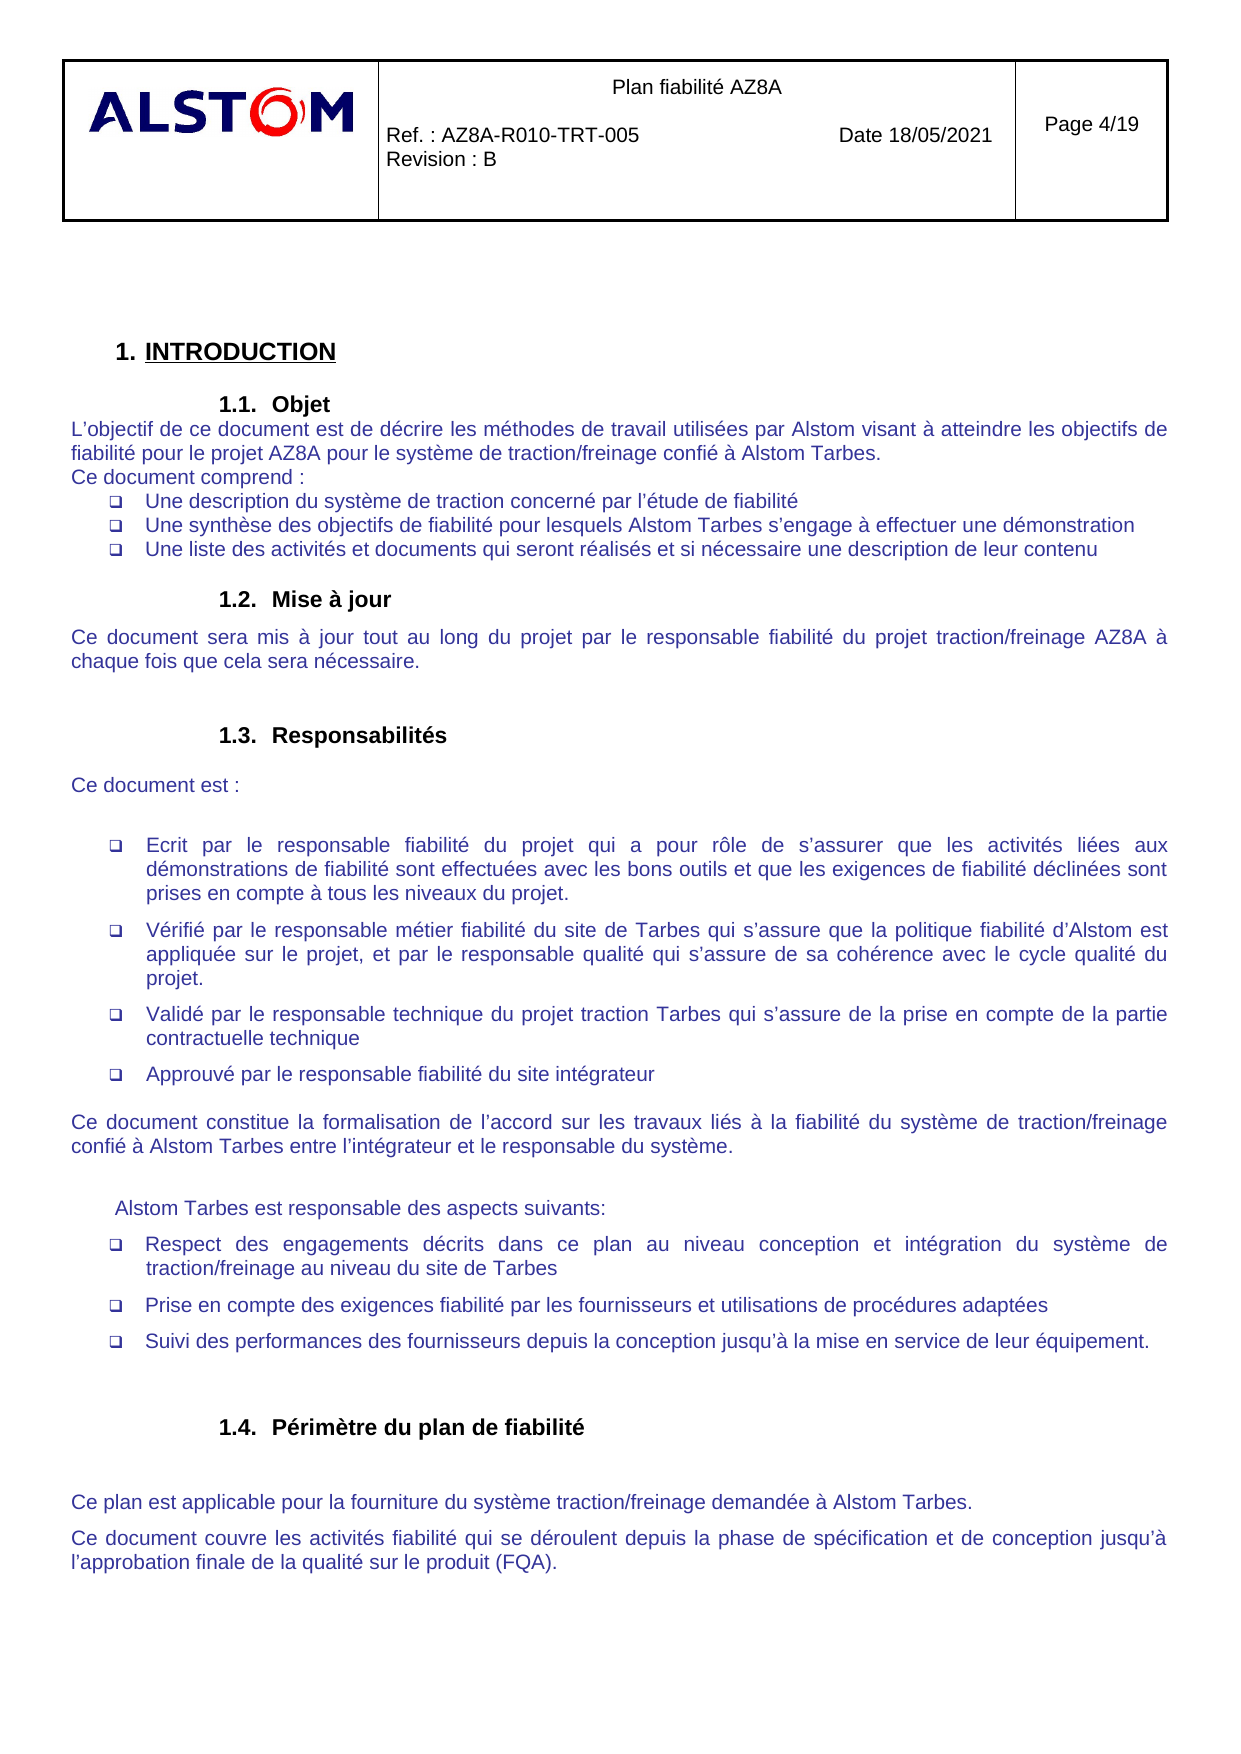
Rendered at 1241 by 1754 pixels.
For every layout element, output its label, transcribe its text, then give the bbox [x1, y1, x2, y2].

text Alstom Tarbes est responsable des aspects suivants: [114, 1196, 1169, 1219]
list Respect des engagements décrits dans ce plan au niveau conception et intégration du système de traction/freinage au niveau du site de Tarbes [108, 1232, 1169, 1280]
list Une liste des activités et documents qui seront réalisés et si nécessaire une description de leur contenu [108, 537, 1169, 561]
list Approuvé par le responsable fiabilité du site intégrateur [108, 1062, 1169, 1086]
text Ce document comprend : [71, 465, 1169, 489]
text Ce document sera mis à jour tout au long du projet par le responsable fiabilité du projet traction/freinage AZ8A à chaque fois que cela sera nécessaire. [71, 624, 1169, 672]
subtitle Responsabilités [218, 722, 1169, 749]
text Ce document constitue la formalisation de l’accord sur les travaux liés à la fiabilité du système de traction/freinage confié à Alstom Tarbes entre l’intégrateur et le responsable du système. [71, 1110, 1169, 1158]
list Ecrit par le responsable fiabilité du projet qui a pour rôle de s’assurer que les activités liées aux démonstrations de fiabilité sont effectuées avec les bons outils et que les exigences de fiabilité déclinées sont prises en compte à tous les niveaux du projet. [108, 833, 1169, 905]
text Ce plan est applicable pour la fourniture du système traction/freinage demandée à Alstom Tarbes. [71, 1490, 1169, 1514]
text L’objectif de ce document est de décrire les méthodes de travail utilisées par Alstom visant à atteindre les objectifs de fiabilité pour le projet AZ8A pour le système de traction/freinage confié à Alstom Tarbes. [71, 417, 1169, 465]
list Prise en compte des exigences fiabilité par les fournisseurs et utilisations de procédures adaptées [108, 1292, 1169, 1316]
list Validé par le responsable technique du projet traction Tarbes qui s’assure de la prise en compte de la partie contractuelle technique [108, 1002, 1169, 1050]
subtitle Périmètre du plan de fiabilité [218, 1414, 1169, 1441]
list Suivi des performances des fournisseurs depuis la conception jusqu’à la mise en service de leur équipement. [108, 1329, 1169, 1353]
text Ce document couvre les activités fiabilité qui se déroulent depuis la phase de spécification et de conception jusqu’à l’approbation finale de la qualité sur le produit (FQA). [71, 1526, 1169, 1574]
subtitle Objet [218, 391, 1169, 417]
list Vérifié par le responsable métier fiabilité du site de Tarbes qui s’assure que la politique fiabilité d’Alstom est appliquée sur le projet, et par le responsable qualité qui s’assure de sa cohérence avec le cycle qualité du projet. [108, 917, 1169, 989]
subtitle Mise à jour [218, 586, 1169, 612]
subtitle introduction [115, 337, 1169, 366]
list Une description du système de traction concerné par l’étude de fiabilité [108, 489, 1169, 513]
text Ce document est : [71, 773, 1169, 797]
list Une synthèse des objectifs de fiabilité pour lesquels Alstom Tarbes s’engage à effectuer une démonstration [108, 513, 1169, 537]
picture [88, 87, 354, 137]
